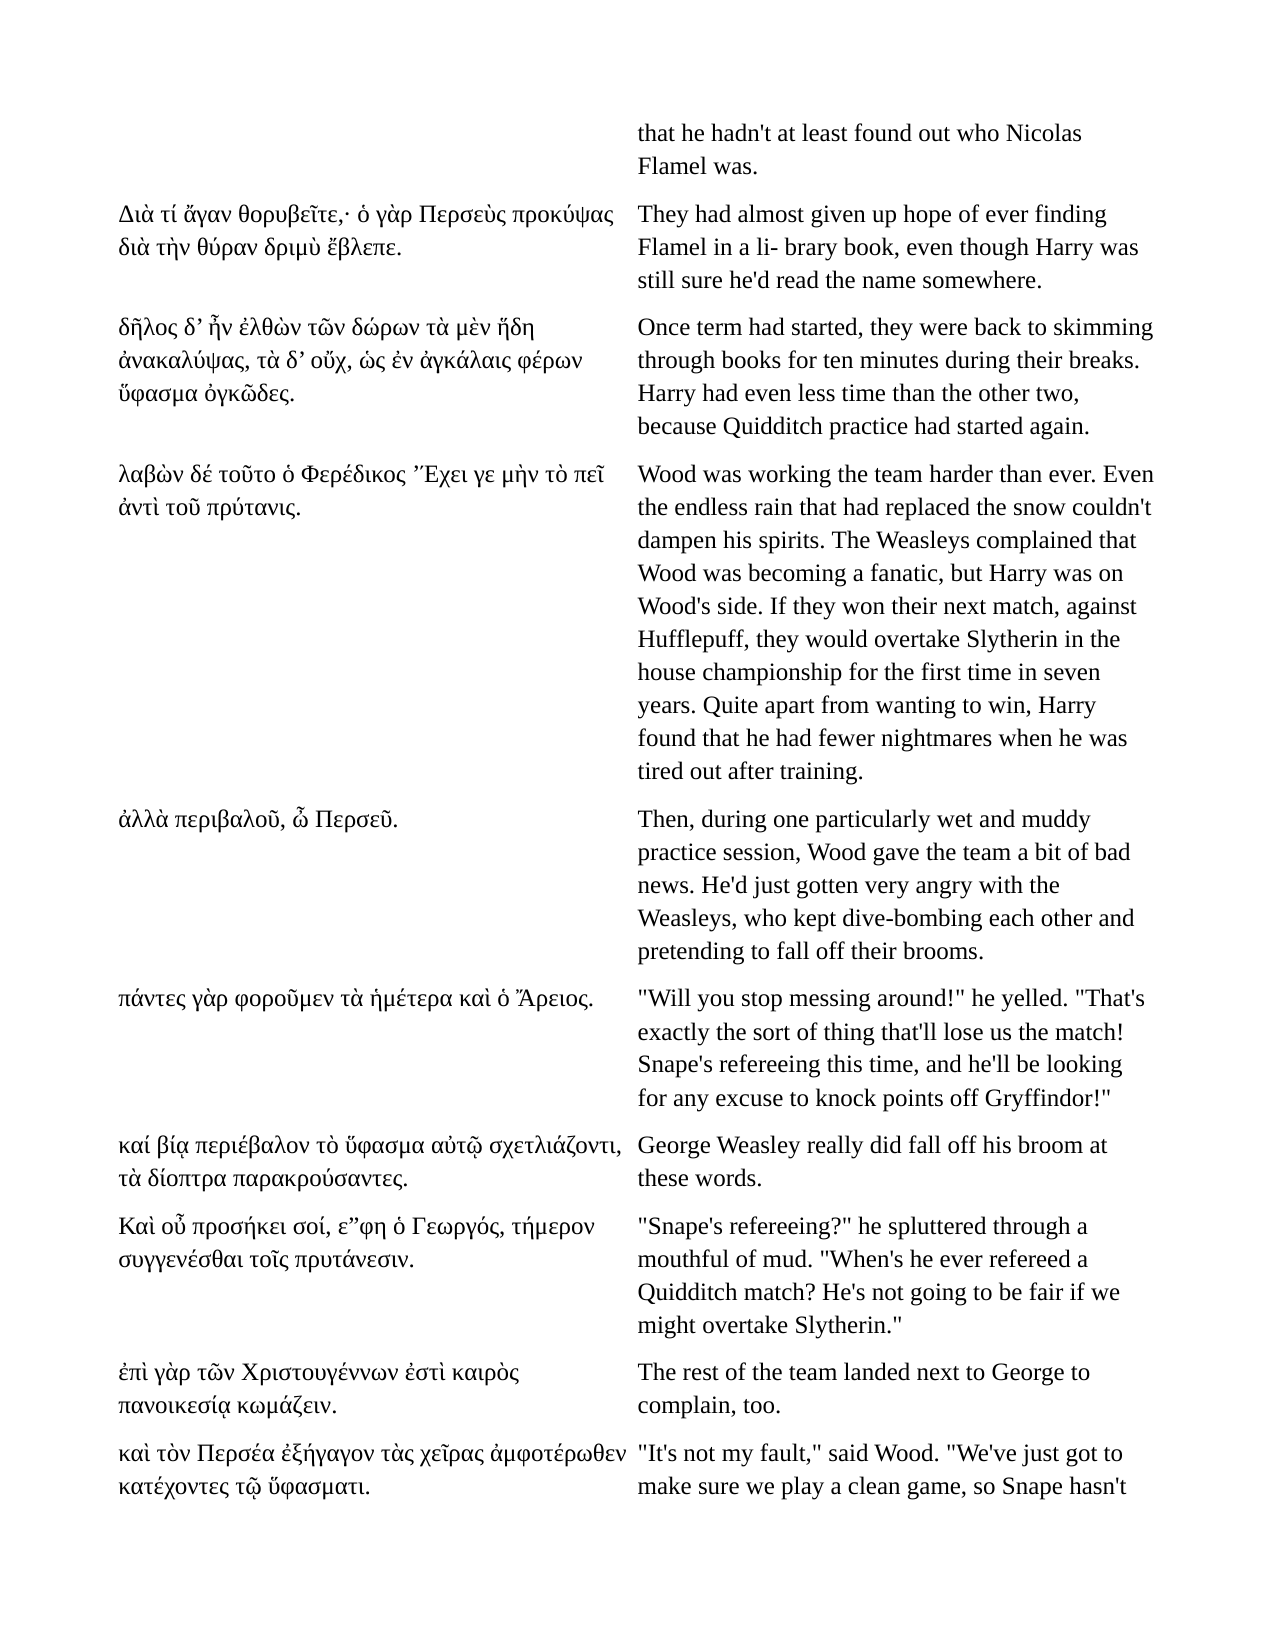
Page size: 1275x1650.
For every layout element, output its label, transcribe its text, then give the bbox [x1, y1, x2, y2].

table_cell Once term had started, they were back to skimming through books for ten minutes during their breaks. Harry had even less time than the other two, because Quidditch practice had started again. [638, 313, 1157, 459]
table_cell καὶ τὸν Περσέα ἐξήγαγον τὰς χεῖρας ἀμφοτέρωθεν κατέχοντες τῷ ὕφασματι. [118, 1438, 637, 1519]
table_cell Wood was working the team harder than ever. Even the endless rain that had replaced the snow couldn't dampen his spirits. The Weasleys complained that Wood was becoming a fanatic, but Harry was on Wood's side. If they won their next match, against Hufflepuff, they would overtake Slytherin in the house championship for the first time in seven years. Quite apart from wanting to win, Harry found that he had fewer nightmares when he was tired out after training. [638, 459, 1157, 804]
table_cell πάντες γὰρ φοροῦμεν τὰ ἡμέτερα καὶ ὁ Ἄρειος. [118, 984, 637, 1130]
table_cell that he hadn't at least found out who Nicolas Flamel was. [638, 118, 1157, 199]
table_cell Then, during one particularly wet and muddy practice session, Wood gave the team a bit of bad news. He'd just gotten very angry with the Weasleys, who kept dive-bombing each other and pretending to fall off their brooms. [638, 804, 1157, 983]
table_cell ἐπὶ γὰρ τῶν Χριστουγέννων ἐστὶ καιρὸς πανοικεσίᾳ κωμάζειν. [118, 1358, 637, 1438]
table_cell Διὰ τί ἄγαν θορυβεῖτε,· ὁ γὰρ Περσεὺς προκύψας διὰ τὴν θύραν δριμὺ ἔβλεπε. [118, 199, 637, 312]
table_cell "It's not my fault," said Wood. "We've just got to make sure we play a clean game, so Snape hasn't [638, 1438, 1157, 1519]
table_cell "Snape's refereeing?" he spluttered through a mouthful of mud. "When's he ever refereed a Quidditch match? He's not going to be fair if we might overtake Slytherin." [638, 1211, 1157, 1357]
table_cell [118, 118, 637, 199]
table_cell They had almost given up hope of ever finding Flamel in a li- brary book, even though Harry was still sure he'd read the name somewhere. [638, 199, 1157, 312]
table_cell Καὶ οὖ προσήκει σοί, ε”φη ὁ Γεωργός, τήμερον συγγενέσθαι τοῖς πρυτάνεσιν. [118, 1211, 637, 1357]
table_cell λαβὼν δέ τοῦτο ὁ Φερέδικος ’Έχει γε μὴν τὸ πεῖ ἀντὶ τοῦ πρύτανις. [118, 459, 637, 804]
table_cell καί βίᾳ περιέβαλον τὸ ὕφασμα αὐτῷ σχετλιάζοντι, τὰ δίοπτρα παρακρούσαντες. [118, 1130, 637, 1211]
table_cell "Will you stop messing around!" he yelled. "That's exactly the sort of thing that'll lose us the match! Snape's refereeing this time, and he'll be looking for any excuse to knock points off Gryffindor!" [638, 984, 1157, 1130]
table_cell δῆλος δ’ ἦν ἐλθὼν τῶν δώρων τὰ μὲν ἥδη ἀνακαλύψας, τὰ δ’ οὔχ, ὡς ἐν ἀγκάλαις φέρων ὕφασμα ὀγκῶδες. [118, 313, 637, 459]
table_cell ἀλλὰ περιβαλοῦ, ὦ Περσεῦ. [118, 804, 637, 983]
table_cell The rest of the team landed next to George to complain, too. [638, 1358, 1157, 1438]
table_cell George Weasley really did fall off his broom at these words. [638, 1130, 1157, 1211]
